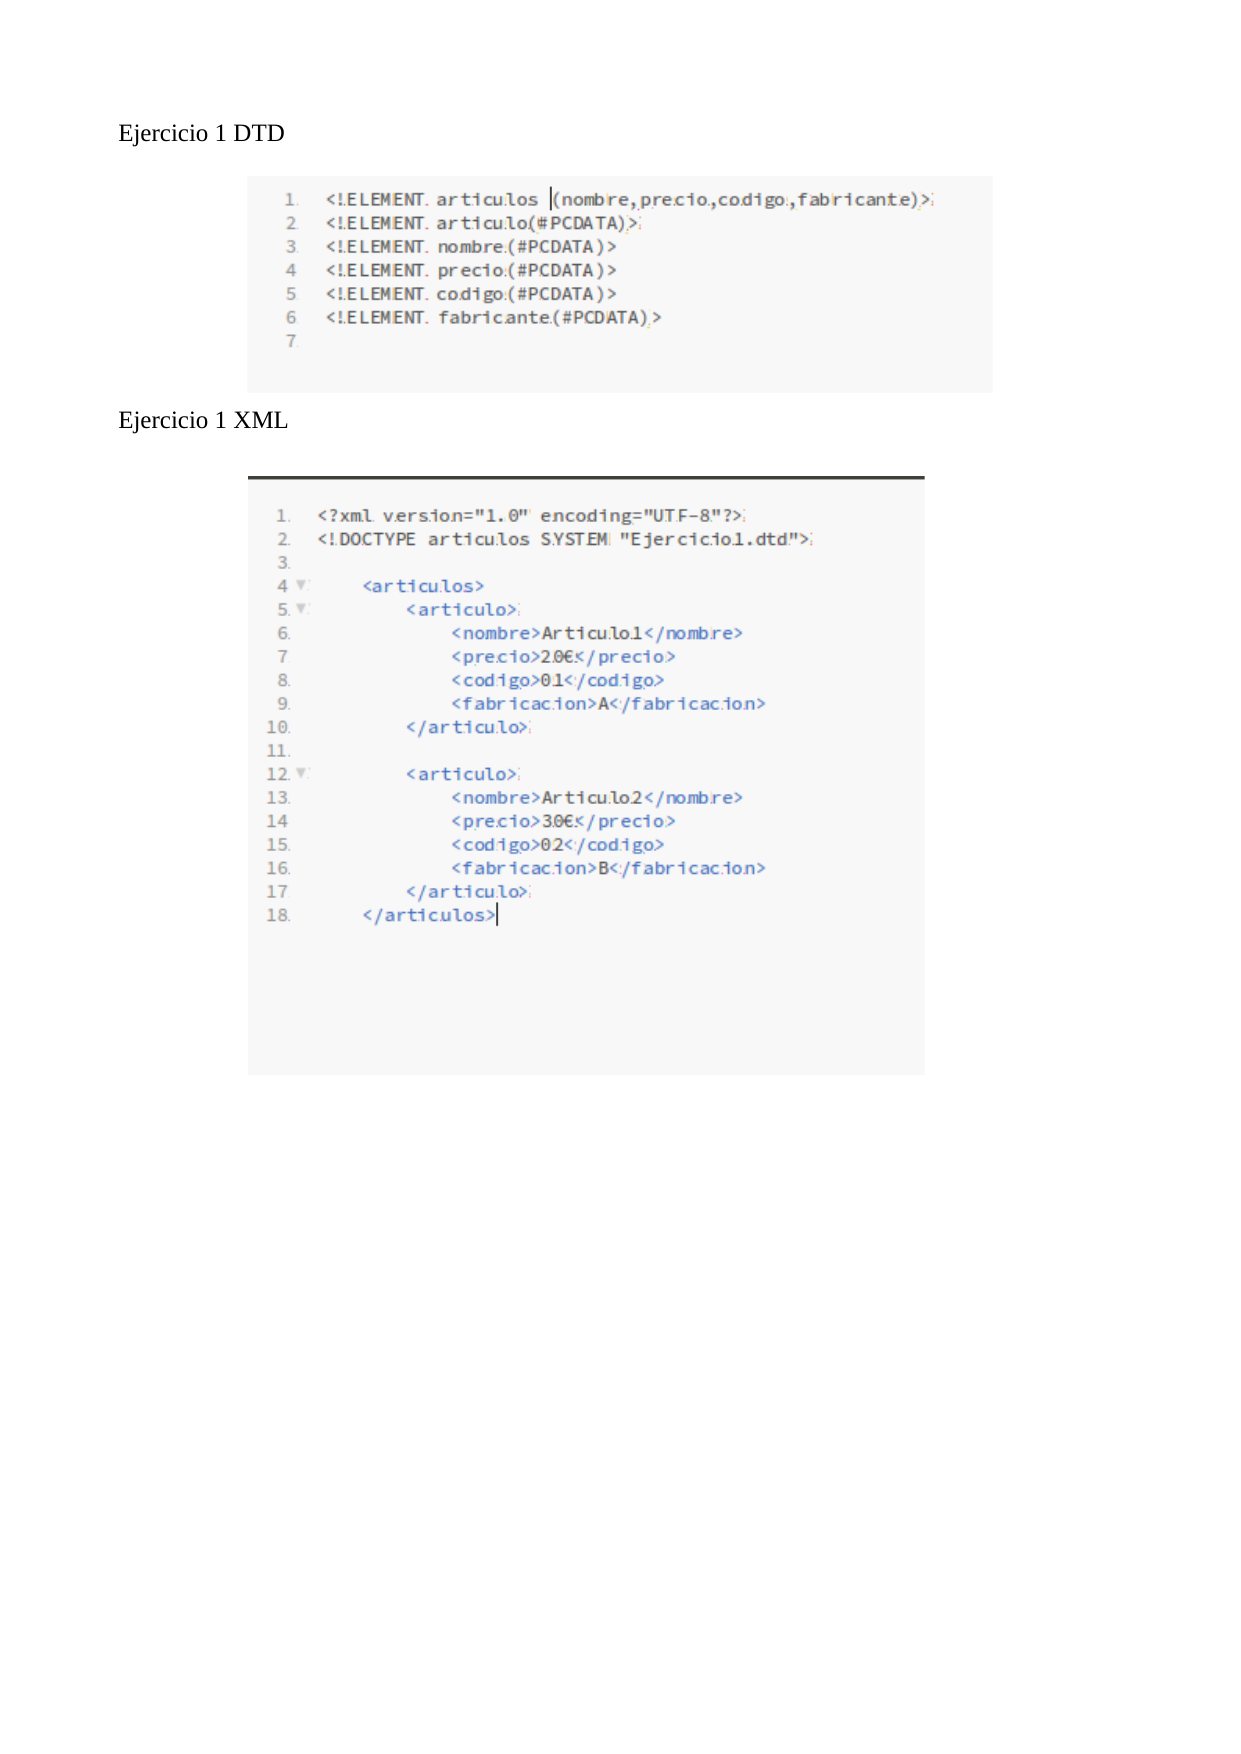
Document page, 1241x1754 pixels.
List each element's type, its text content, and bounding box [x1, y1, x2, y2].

text Ejercicio 1 XML [118, 406, 1122, 434]
picture [248, 476, 925, 1075]
text Ejercicio 1 DTD [118, 118, 1122, 147]
picture [247, 176, 993, 393]
